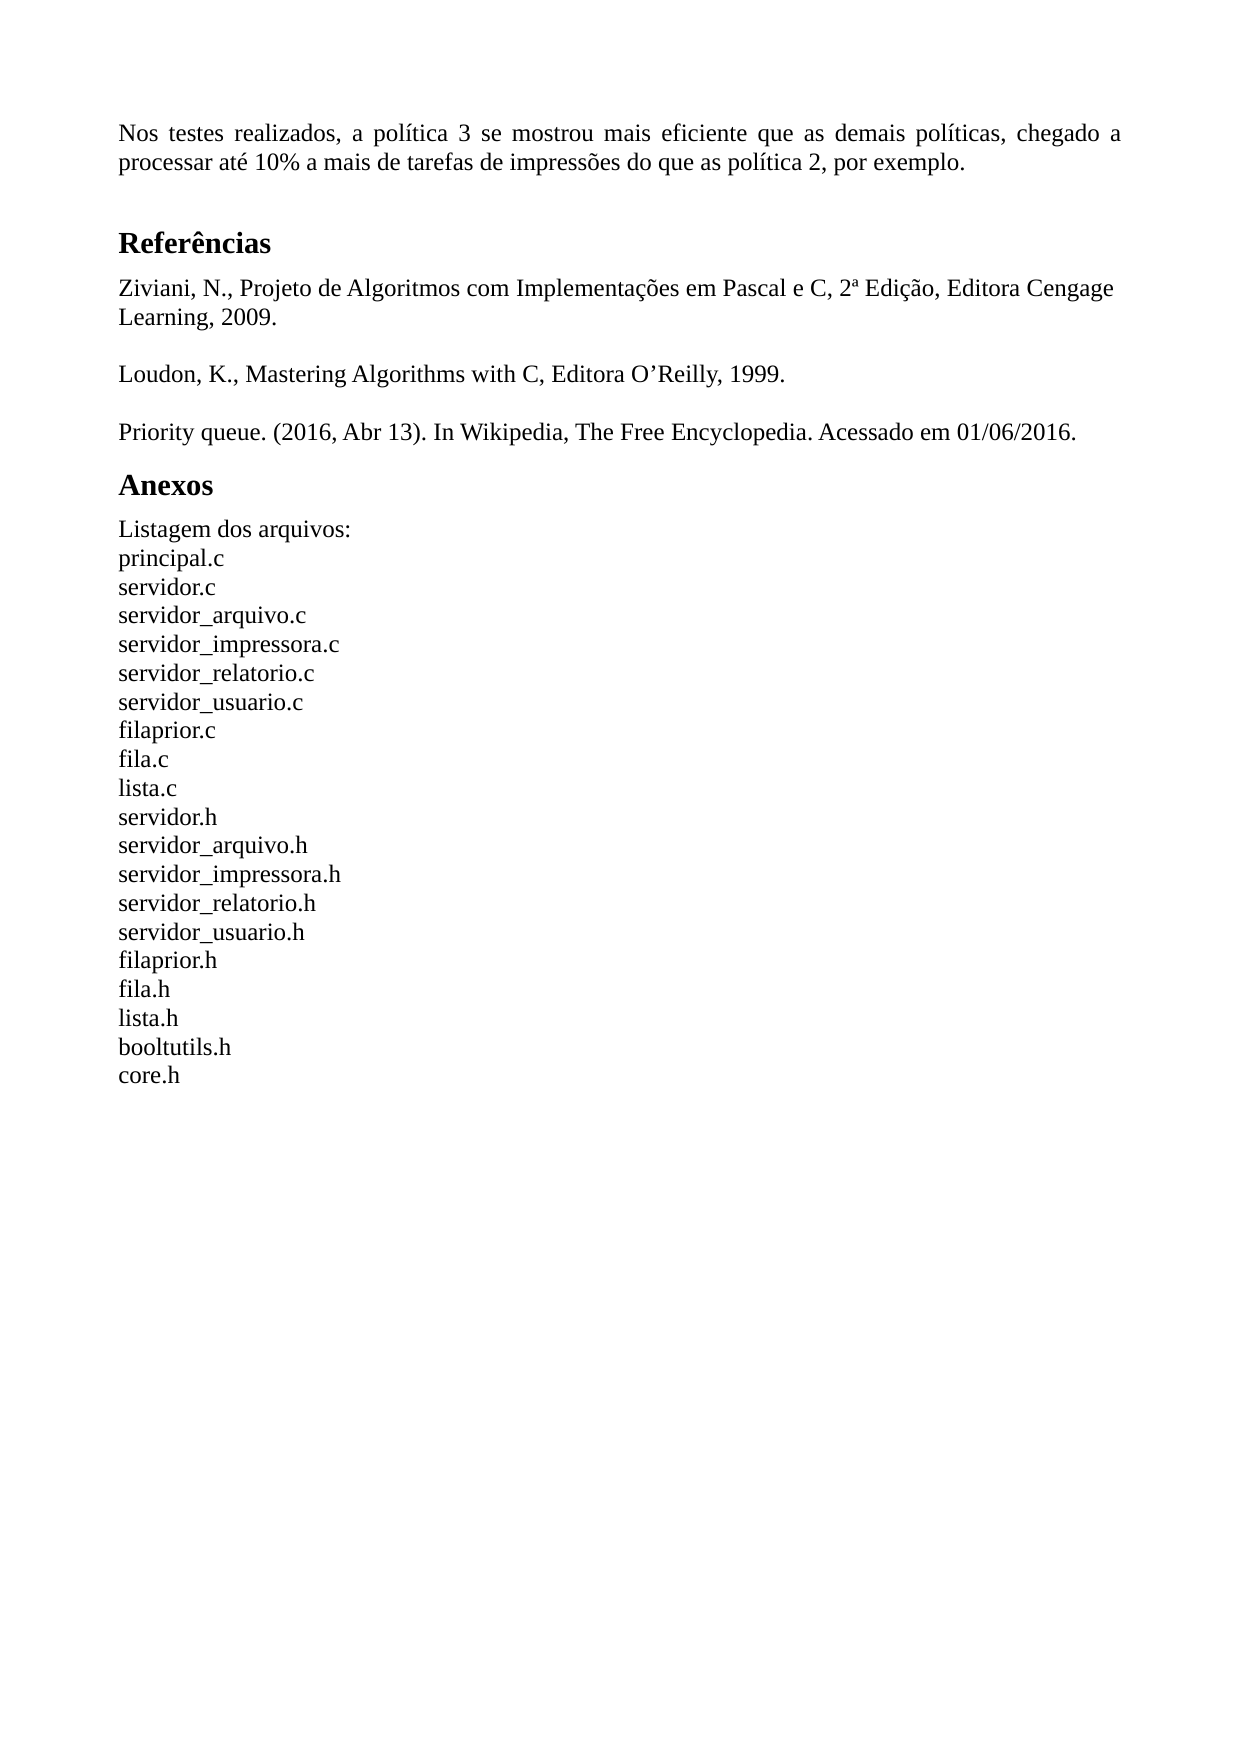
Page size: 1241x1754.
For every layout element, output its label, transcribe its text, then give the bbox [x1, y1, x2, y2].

text servidor_impressora.c [118, 629, 1122, 658]
text lista.c [118, 773, 1122, 802]
text servidor.h [118, 802, 1122, 830]
subtitle Anexos [118, 466, 1122, 502]
text Loudon, K., Mastering Algorithms with C, Editora O’Reilly, 1999. [118, 359, 1122, 388]
text servidor_arquivo.h [118, 830, 1122, 859]
text servidor_usuario.c [118, 687, 1122, 715]
text Listagem dos arquivos: [118, 514, 1122, 543]
text servidor_usuario.h [118, 917, 1122, 945]
text servidor_relatorio.c [118, 658, 1122, 687]
text fila.h [118, 974, 1122, 1003]
text filaprior.h [118, 945, 1122, 974]
text servidor_relatorio.h [118, 888, 1122, 917]
text Priority queue. (2016, Abr 13). In Wikipedia, The Free Encyclopedia. Acessado em 01/06/2016. [118, 417, 1122, 446]
text fila.c [118, 744, 1122, 773]
text lista.h [118, 1003, 1122, 1032]
text core.h [118, 1060, 1122, 1089]
text booltutils.h [118, 1032, 1122, 1060]
text Ziviani, N., Projeto de Algoritmos com Implementações em Pascal e C, 2ª Edição, Editora Cengage Learning, 2009. [118, 273, 1122, 331]
text principal.c [118, 543, 1122, 572]
text servidor.c [118, 572, 1122, 600]
text filaprior.c [118, 715, 1122, 744]
subtitle Referências [118, 225, 1122, 261]
text Nos testes realizados, a política 3 se mostrou mais eficiente que as demais políticas, chegado a processar até 10% a mais de tarefas de impressões do que as política 2, por exemplo. [118, 118, 1122, 176]
text servidor_impressora.h [118, 859, 1122, 888]
text servidor_arquivo.c [118, 600, 1122, 629]
